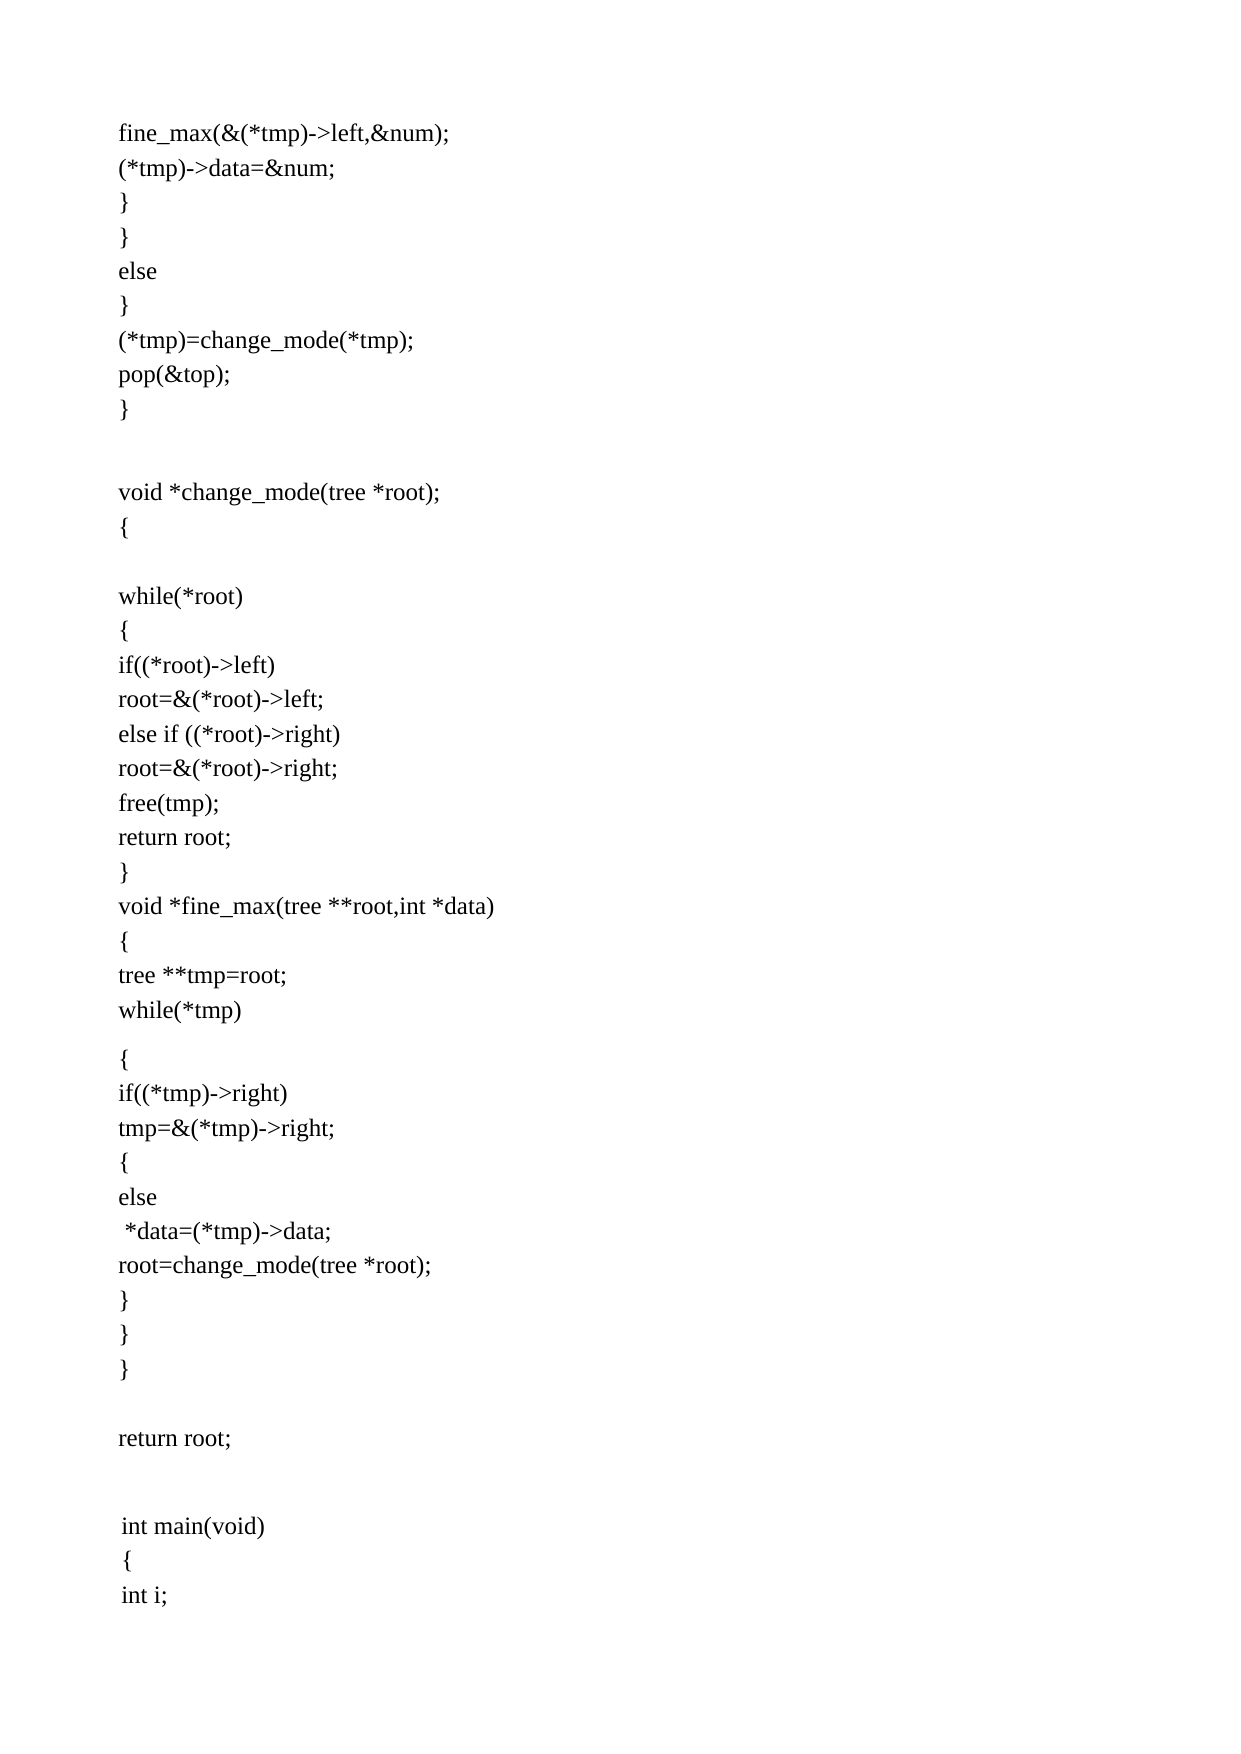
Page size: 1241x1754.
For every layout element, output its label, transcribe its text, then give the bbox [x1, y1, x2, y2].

text fine_max(&(*tmp)->left,&num); (*tmp)->data=&num; } } else } (*tmp)=change_mode(*tmp); pop(&top); } [118, 118, 1122, 423]
text { if((*tmp)->right) tmp=&(*tmp)->right; { else *data=(*tmp)->data; root=change_mode(tree *root); } } } return root; [118, 1044, 1122, 1452]
table_header { [118, 1543, 148, 1577]
text void *change_mode(tree *root); { while(*root) { if((*root)->left) root=&(*root)->left; else if ((*root)->right) root=&(*root)->right; free(tmp); return root; } void *fine_max(tree **root,int *data) { tree **tmp=root; while(*tmp) [118, 443, 1122, 1023]
table_header int main(void) [118, 1508, 277, 1543]
table_header int i; [118, 1577, 180, 1612]
